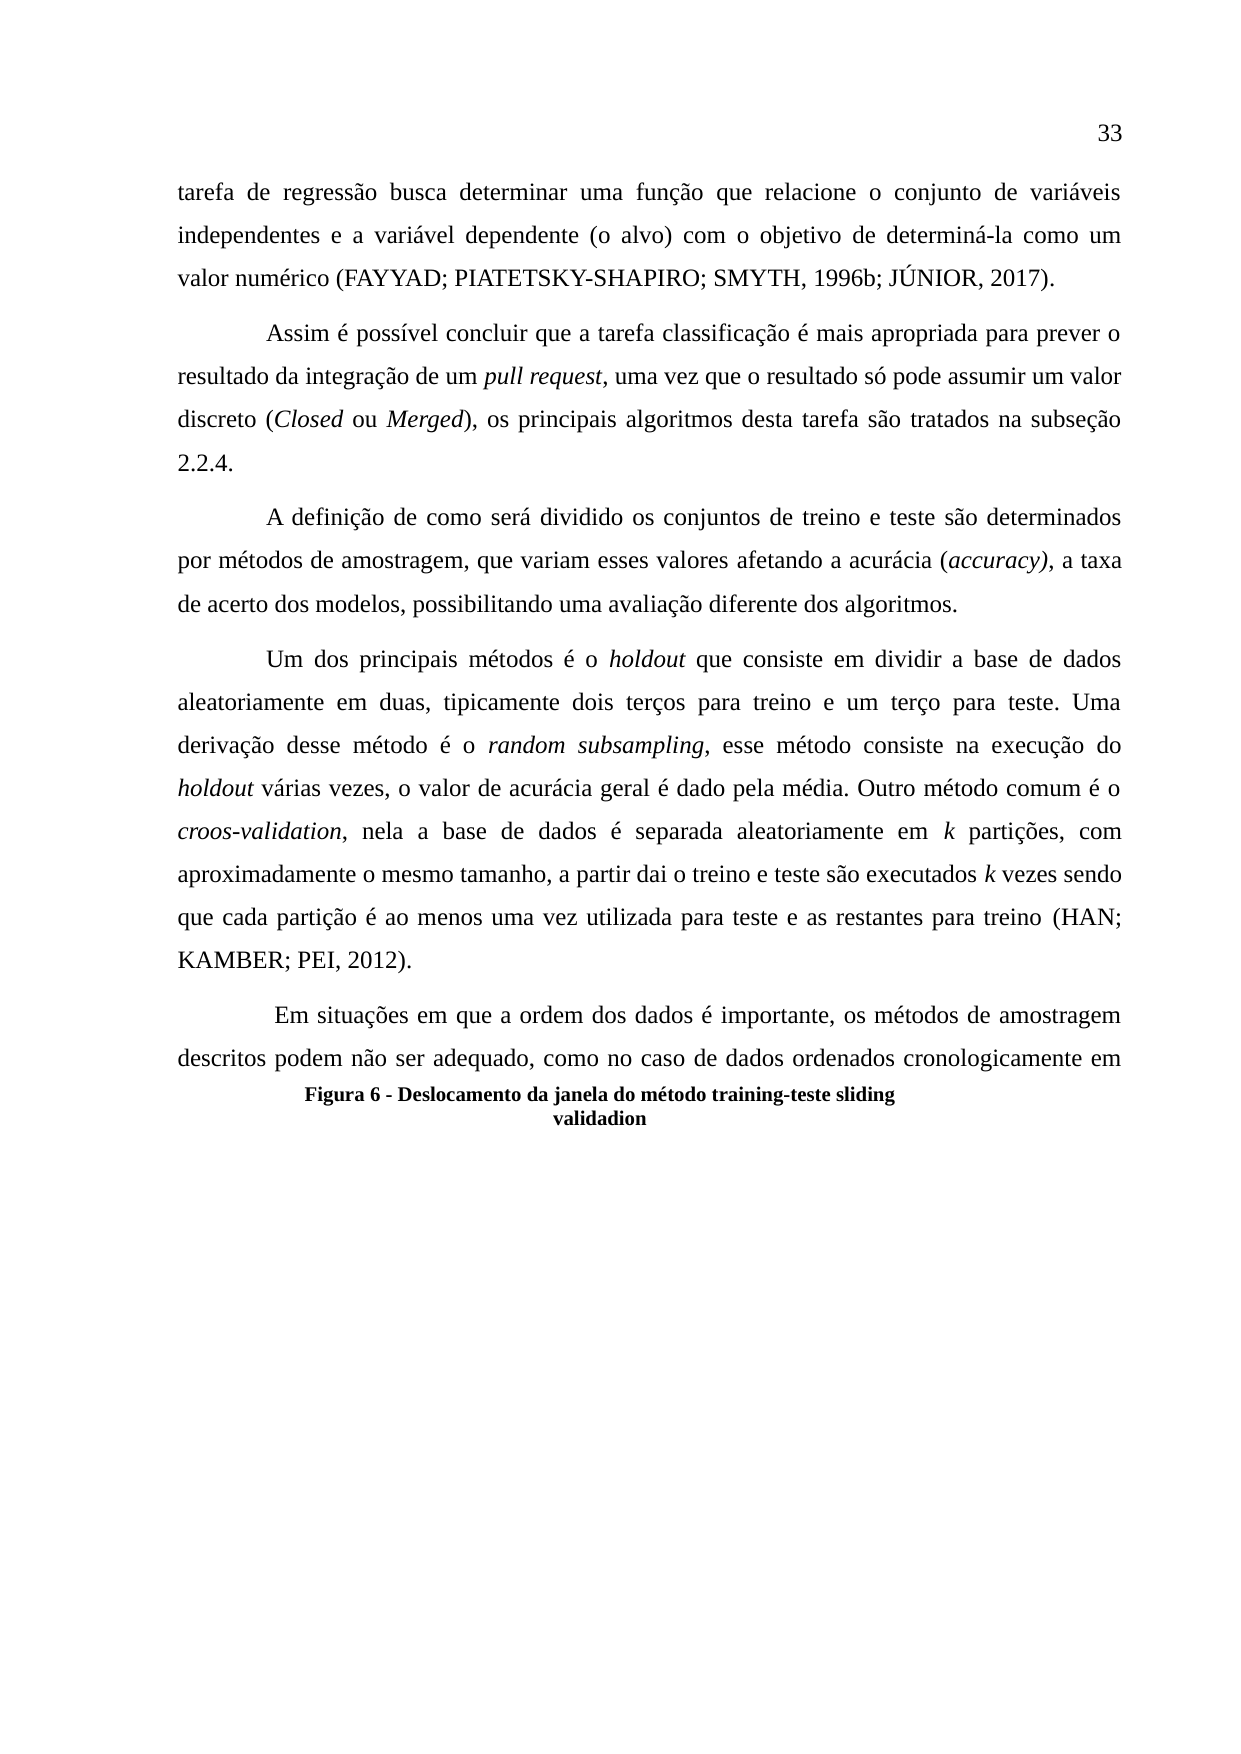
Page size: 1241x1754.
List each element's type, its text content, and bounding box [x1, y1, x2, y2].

text Assim é possível concluir que a tarefa classificação é mais apropriada para prever o resultado da integração de um pull request, uma vez que o resultado só pode assumir um valor discreto (Closed ou Merged), os principais algoritmos desta tarefa são tratados na subseção 2.2.4. [177, 318, 1122, 476]
text Um dos principais métodos é o holdout que consiste em dividir a base de dados aleatoriamente em duas, tipicamente dois terços para treino e um terço para teste. Uma derivação desse método é o random subsampling, esse método consiste na execução do holdout várias vezes, o valor de acurácia geral é dado pela média. Outro método comum é o croos-validation, nela a base de dados é separada aleatoriamente em k partições, com aproximadamente o mesmo tamanho, a partir dai o treino e teste são executados k vezes sendo que cada partição é ao menos uma vez utilizada para teste e as restantes para treino (HAN; KAMBER; PEI, 2012). [177, 644, 1122, 974]
text tarefa de regressão busca determinar uma função que relacione o conjunto de variáveis independentes e a variável dependente (o alvo) com o objetivo de determiná-la como um valor numérico (FAYYAD; PIATETSKY-SHAPIRO; SMYTH, 1996b; JÚNIOR, 2017). [177, 177, 1122, 292]
text Figura 6 - Deslocamento da janela do método training-teste sliding validadion [258, 1082, 941, 1130]
text A definição de como será dividido os conjuntos de treino e teste são determinados por métodos de amostragem, que variam esses valores afetando a acurácia (accuracy), a taxa de acerto dos modelos, possibilitando uma avaliação diferente dos algoritmos. [177, 502, 1122, 617]
text Em situações em que a ordem dos dados é importante, os métodos de amostragem descritos podem não ser adequado, como no caso de dados ordenados cronologicamente em que registros do futuro podem ser utilizados para prever dados do passado. Para esse contexto, Júnior (2017) propõe o método training-test sliding validation que mantêm os dados ordenados cronologicamente, particionando a base em várias “janelas”, para que então ocorra a divisão entre treino e teste. A Figura Figura 7 representa o deslocamento da janela para uma base de dados com atributos cronológicos, a janela ocupa um total de 60% da base, uma vez que 50% são destinados a treino e 10% para teste. Uma característica desse método é o deslocamento da janela partindo dos registros mais antigos para os mais recentes, esse deslocamento é igual ao tamanho de teste o que faz com que os registros anteriormente utilizados para teste também sejam utilizados para treino (JÚNIOR, 2017; LIMA, 2017). [258, 1130, 941, 1754]
text Em situações em que a ordem dos dados é importante, os métodos de amostragem descritos podem não ser adequado, como no caso de dados ordenados cronologicamente em que registros do futuro podem ser utilizados para prever dados do passado. Para esse contexto, Júnior (2017) propõe o método training-test sliding validation que mantêm os dados ordenados cronologicamente, particionando a base em várias “janelas”, para que então ocorra a divisão entre treino e teste. A Figura Figura 7 representa o deslocamento da janela para uma base de dados com atributos cronológicos, a janela ocupa um total de 60% da base, uma vez que 50% são destinados a treino e 10% para teste. Uma característica desse método é o deslocamento da janela partindo dos registros mais antigos para os mais recentes, esse deslocamento é igual ao tamanho de teste o que faz com que os registros anteriormente utilizados para teste também sejam utilizados para treino (JÚNIOR, 2017; LIMA, 2017). [177, 1000, 1122, 1072]
